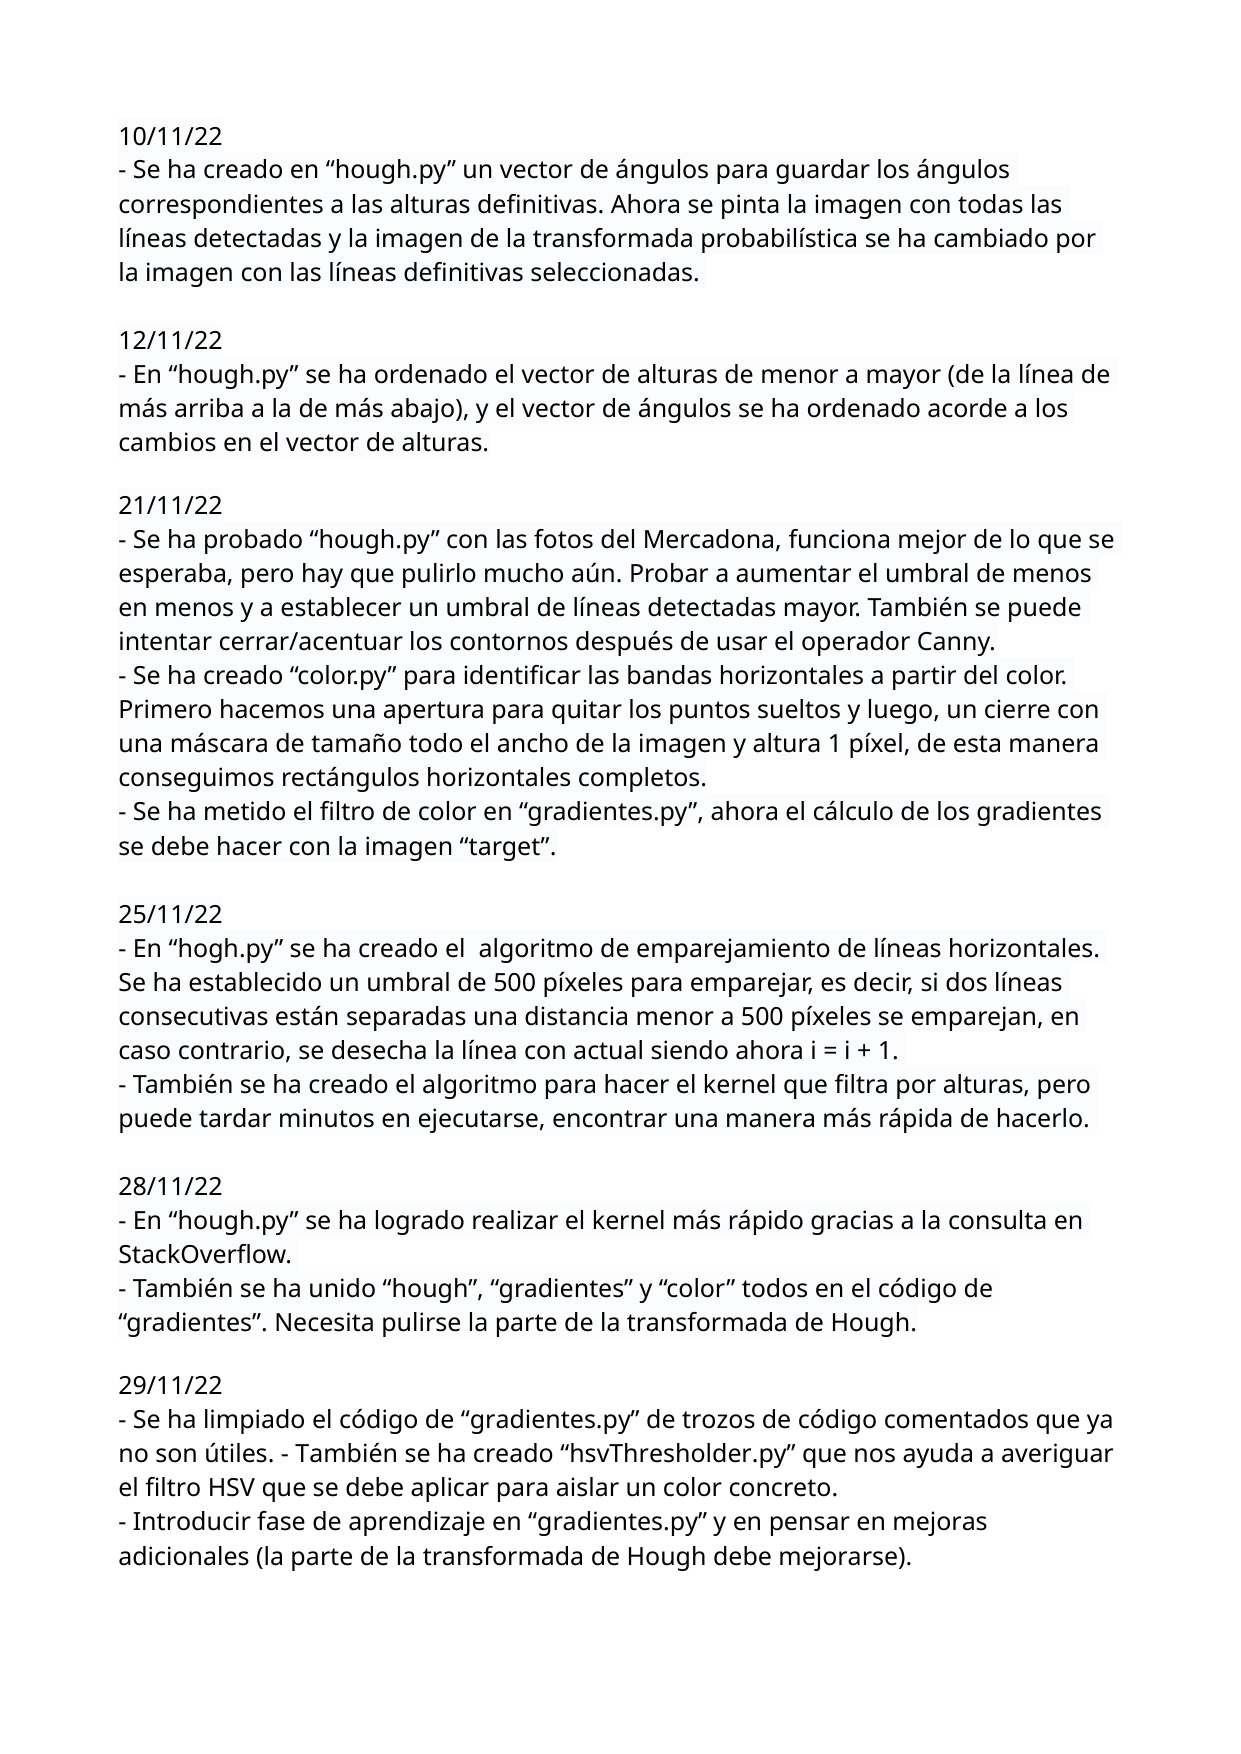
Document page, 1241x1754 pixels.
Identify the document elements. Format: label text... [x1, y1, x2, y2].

text 25/11/22 [118, 896, 1122, 930]
text - En “hough.py” se ha ordenado el vector de alturas de menor a mayor (de la línea de más arriba a la de más abajo), y el vector de ángulos se ha ordenado acorde a los cambios en el vector de alturas. [118, 357, 1122, 459]
text - También se ha unido “hough”, “gradientes” y “color” todos en el código de “gradientes”. Necesita pulirse la parte de la transformada de Hough. [118, 1271, 1122, 1339]
text 12/11/22 [118, 322, 1122, 357]
text 10/11/22 [118, 118, 1122, 152]
text - Se ha probado “hough.py” con las fotos del Mercadona, funciona mejor de lo que se esperaba, pero hay que pulirlo mucho aún. Probar a aumentar el umbral de menos en menos y a establecer un umbral de líneas detectadas mayor. También se puede intentar cerrar/acentuar los contornos después de usar el operador Canny. [118, 522, 1122, 658]
text - En “hogh.py” se ha creado el algoritmo de emparejamiento de líneas horizontales. Se ha establecido un umbral de 500 píxeles para emparejar, es decir, si dos líneas consecutivas están separadas una distancia menor a 500 píxeles se emparejan, en caso contrario, se desecha la línea con actual siendo ahora i = i + 1. [118, 930, 1122, 1067]
text - Se ha limpiado el código de “gradientes.py” de trozos de código comentados que ya no son útiles. - También se ha creado “hsvThresholder.py” que nos ayuda a averiguar el filtro HSV que se debe aplicar para aislar un color concreto. [118, 1402, 1122, 1504]
text - En “hough.py” se ha logrado realizar el kernel más rápido gracias a la consulta en StackOverflow. [118, 1203, 1122, 1271]
text - Se ha metido el filtro de color en “gradientes.py”, ahora el cálculo de los gradientes se debe hacer con la imagen “target”. [118, 794, 1122, 862]
text - Introducir fase de aprendizaje en “gradientes.py” y en pensar en mejoras adicionales (la parte de la transformada de Hough debe mejorarse). [118, 1504, 1122, 1572]
text - También se ha creado el algoritmo para hacer el kernel que filtra por alturas, pero puede tardar minutos en ejecutarse, encontrar una manera más rápida de hacerlo. [118, 1067, 1122, 1135]
text 21/11/22 [118, 487, 1122, 522]
text - Se ha creado “color.py” para identificar las bandas horizontales a partir del color. Primero hacemos una apertura para quitar los puntos sueltos y luego, un cierre con una máscara de tamaño todo el ancho de la imagen y altura 1 píxel, de esta manera conseguimos rectángulos horizontales completos. [118, 658, 1122, 794]
text - Se ha creado en “hough.py” un vector de ángulos para guardar los ángulos correspondientes a las alturas definitivas. Ahora se pinta la imagen con todas las líneas detectadas y la imagen de la transformada probabilística se ha cambiado por la imagen con las líneas definitivas seleccionadas. [118, 152, 1122, 288]
text 29/11/22 [118, 1368, 1122, 1402]
text 28/11/22 [118, 1169, 1122, 1203]
